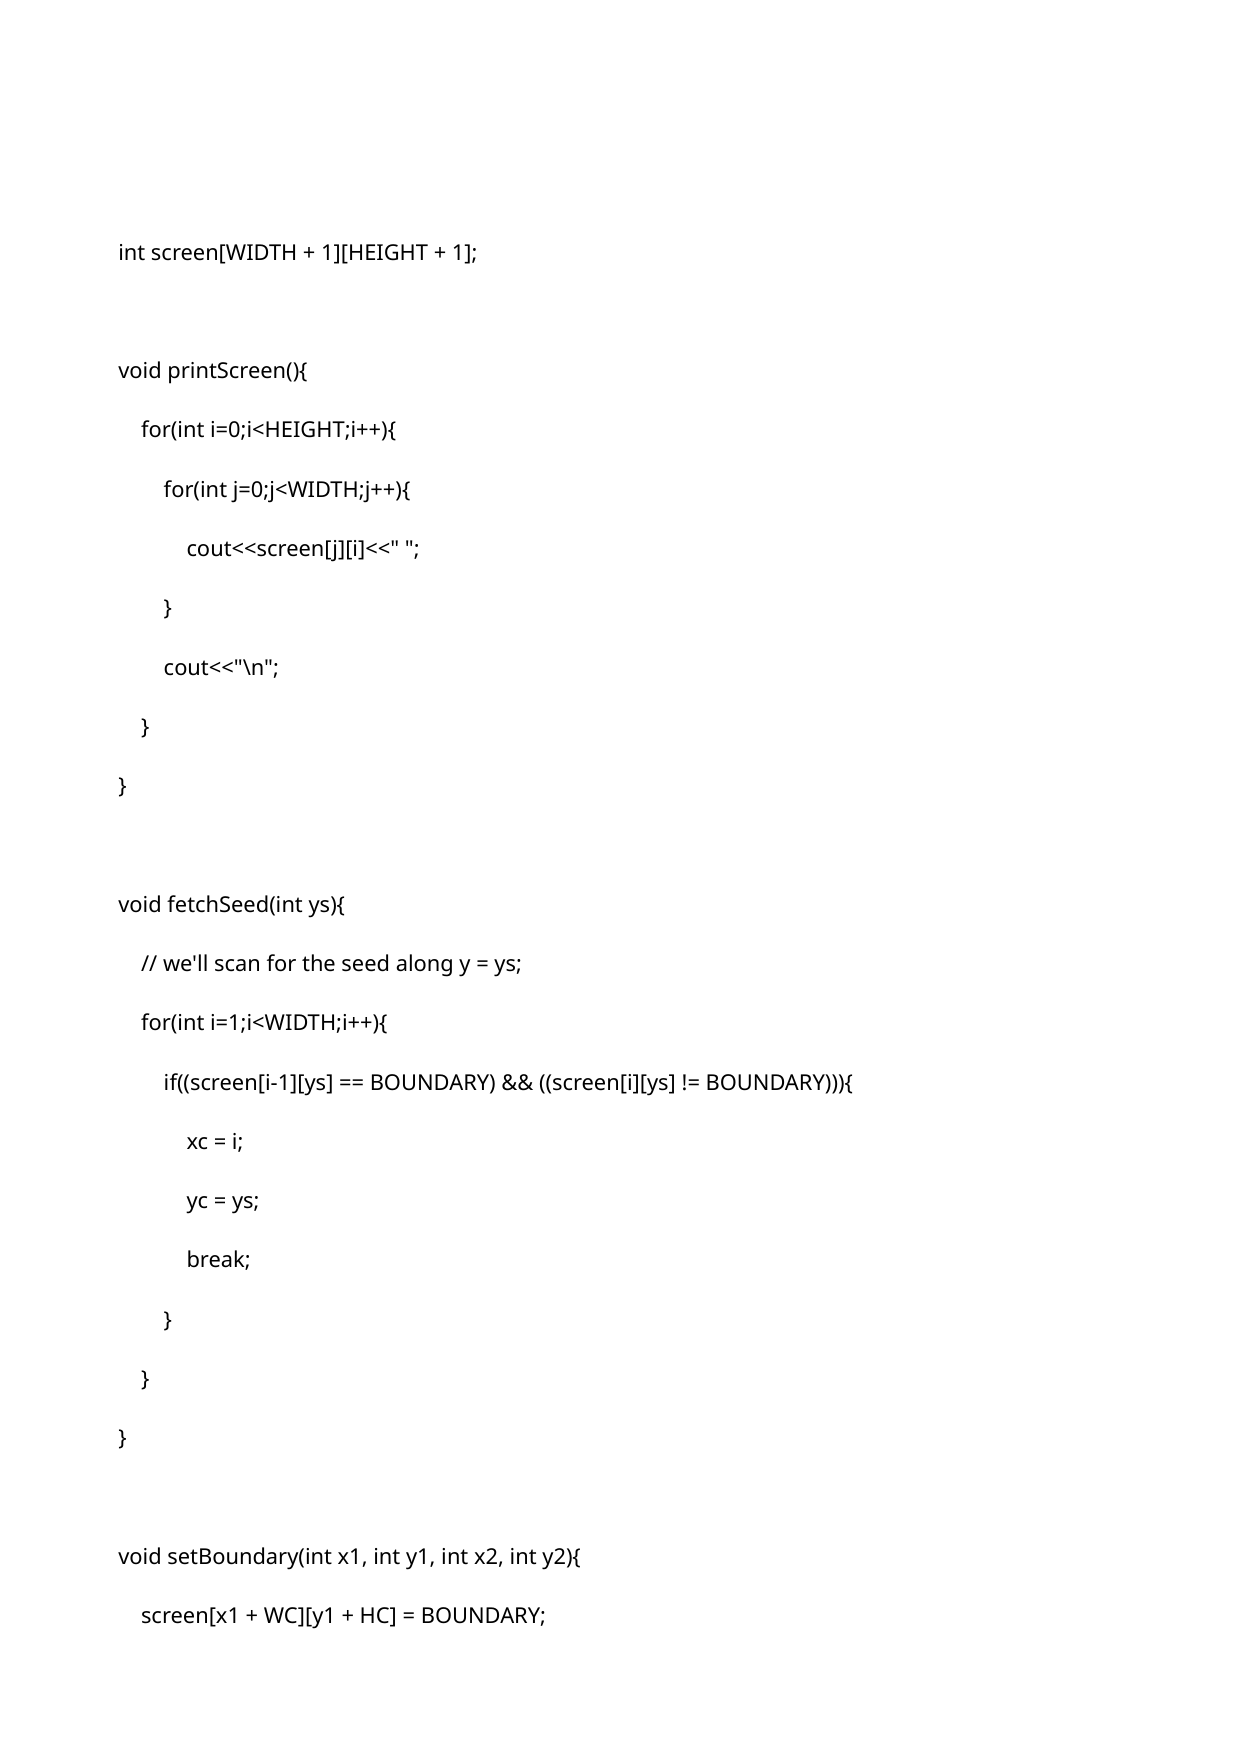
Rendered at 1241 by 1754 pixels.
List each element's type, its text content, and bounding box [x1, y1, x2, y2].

text break; [118, 1244, 1122, 1274]
text // we'll scan for the seed along y = ys; [118, 948, 1122, 978]
text cout<<"\n"; [118, 652, 1122, 681]
text cout<<screen[j][i]<<" "; [118, 533, 1122, 563]
text void setBoundary(int x1, int y1, int x2, int y2){ [118, 1541, 1122, 1570]
text for(int i=1;i<WIDTH;i++){ [118, 1007, 1122, 1037]
text } [118, 711, 1122, 741]
text for(int i=0;i<HEIGHT;i++){ [118, 414, 1122, 444]
text for(int j=0;j<WIDTH;j++){ [118, 474, 1122, 503]
text } [118, 592, 1122, 622]
text screen[x1 + WC][y1 + HC] = BOUNDARY; [118, 1600, 1122, 1630]
text if((screen[i-1][ys] == BOUNDARY) && ((screen[i][ys] != BOUNDARY))){ [118, 1066, 1122, 1096]
text } [118, 1422, 1122, 1452]
text } [118, 770, 1122, 800]
text yc = ys; [118, 1185, 1122, 1215]
text xc = i; [118, 1126, 1122, 1156]
text void printScreen(){ [118, 355, 1122, 385]
text } [118, 1303, 1122, 1333]
text int screen[WIDTH + 1][HEIGHT + 1]; [118, 237, 1122, 266]
text } [118, 1363, 1122, 1393]
text void fetchSeed(int ys){ [118, 889, 1122, 918]
